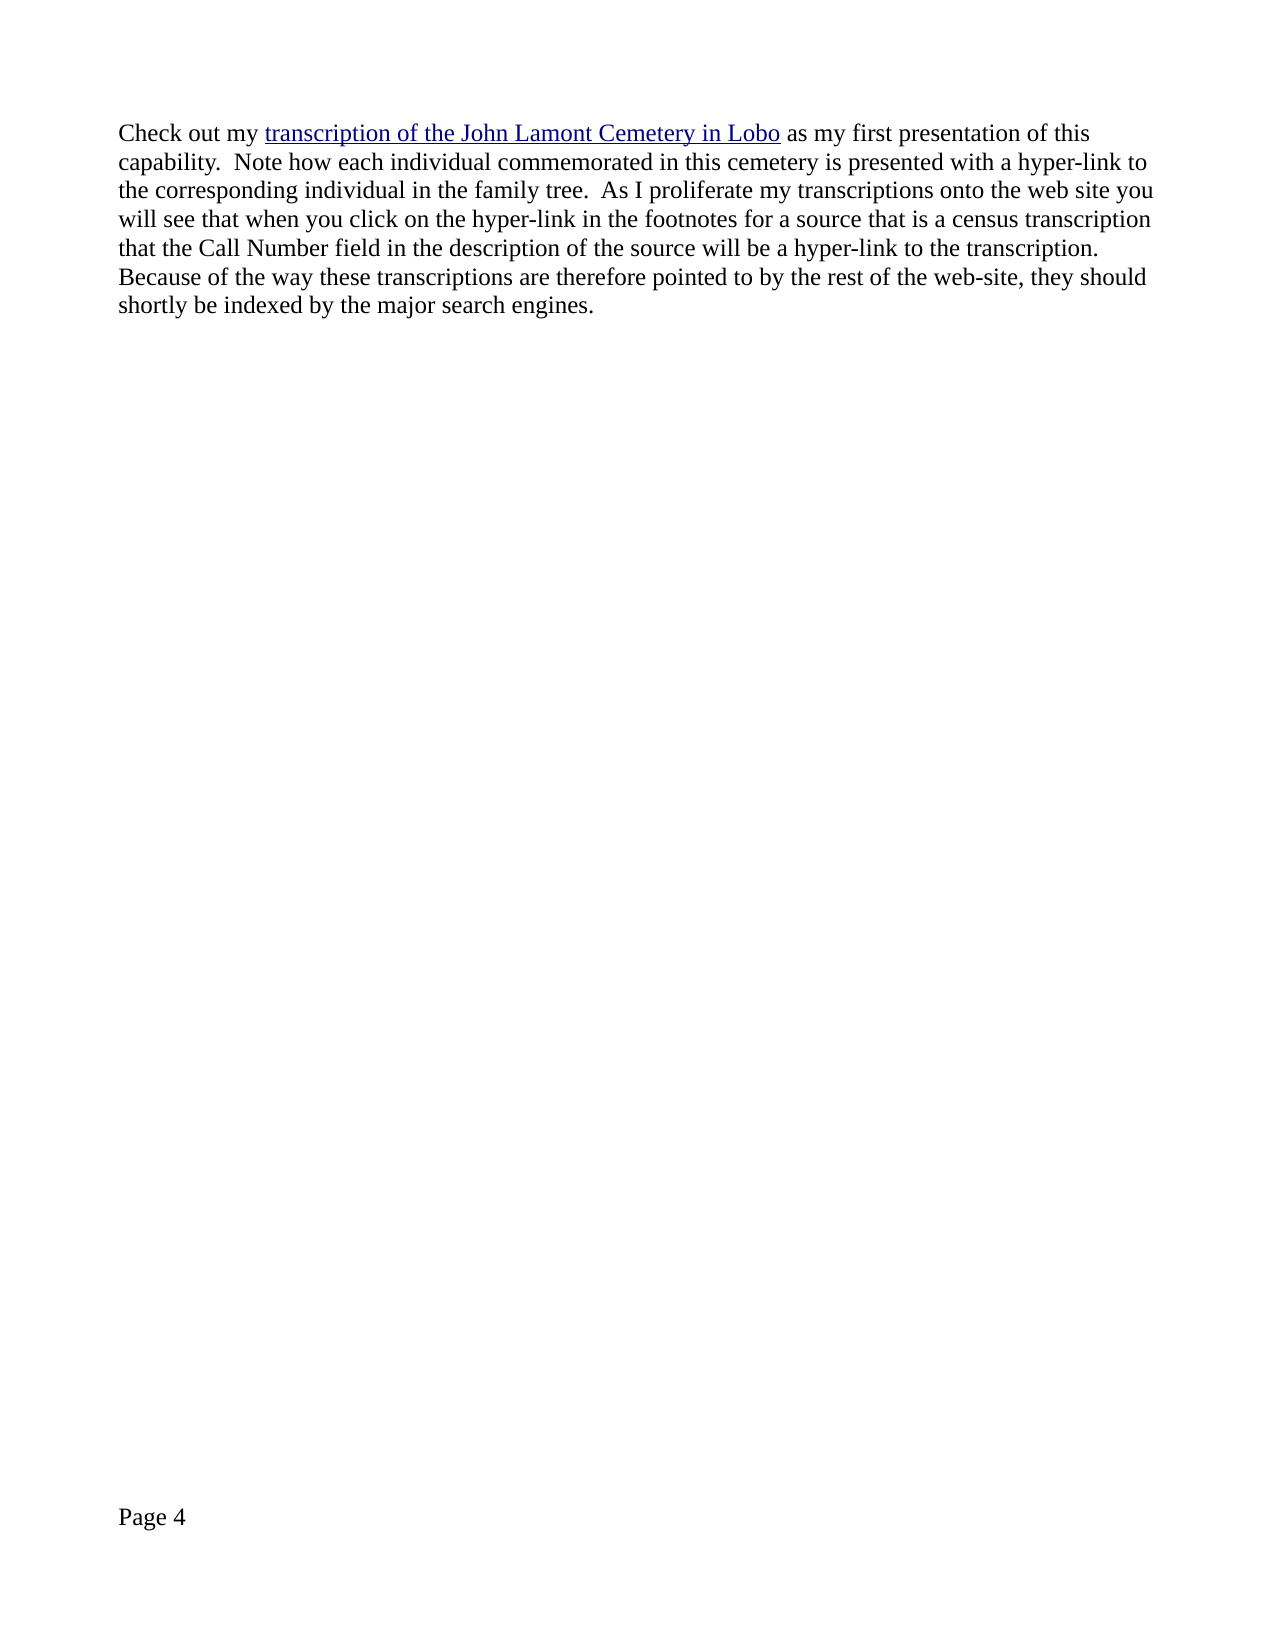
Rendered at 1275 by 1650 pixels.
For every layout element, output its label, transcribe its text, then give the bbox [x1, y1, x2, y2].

text Check out my transcription of the John Lamont Cemetery in Lobo as my first presentation of this capability. Note how each individual commemorated in this cemetery is presented with a hyper-link to the corresponding individual in the family tree. As I proliferate my transcriptions onto the web site you will see that when you click on the hyper-link in the footnotes for a source that is a census transcription that the Call Number field in the description of the source will be a hyper-link to the transcription. Because of the way these transcriptions are therefore pointed to by the rest of the web-site, they should shortly be indexed by the major search engines. [118, 118, 1157, 319]
